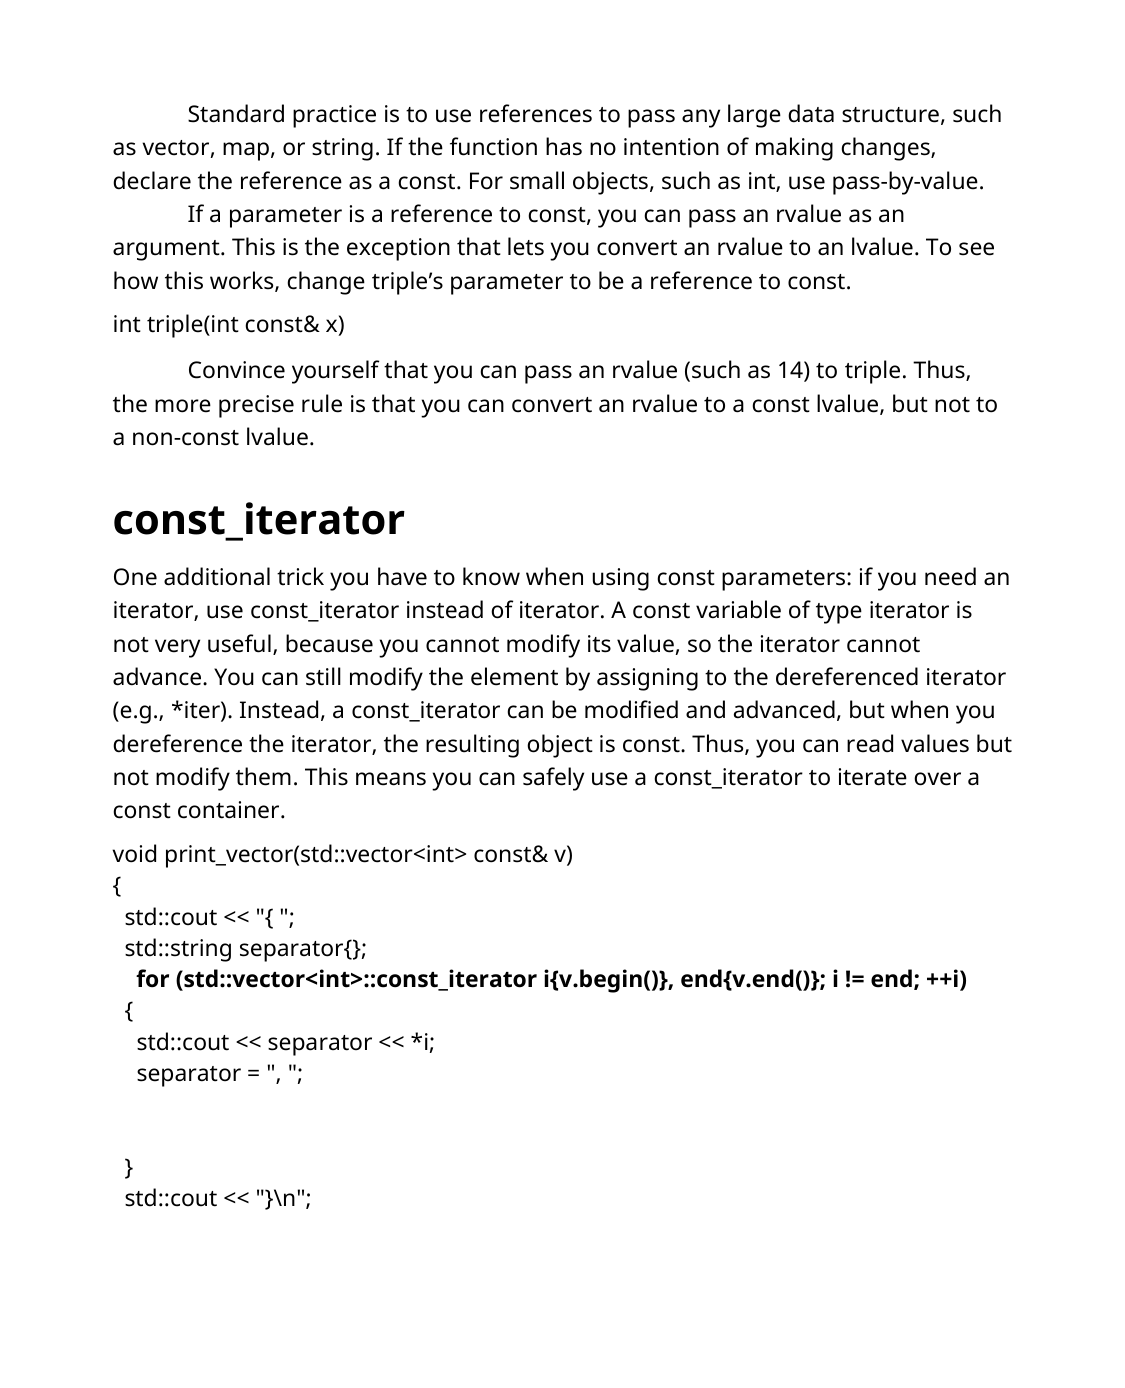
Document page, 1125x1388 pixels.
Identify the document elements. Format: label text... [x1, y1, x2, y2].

text std::cout << "{ "; [112, 901, 1012, 932]
text void print_vector(std::vector<int> const& v) [112, 838, 1012, 869]
text std::cout << separator << *i; [112, 1026, 1012, 1057]
text One additional trick you have to know when using const parameters: if you need an iterator, use const_iterator instead of iterator. A const variable of type iterator is not very useful, because you cannot modify its value, so the iterator cannot advance. You can still modify the element by assigning to the dereferenced iterator (e.g., *iter). Instead, a const_iterator can be modified and advanced, but when you dereference the iterator, the resulting object is const. Thus, you can read values but not modify them. This means you can safely use a const_iterator to iterate over a const container. [112, 559, 1012, 826]
text separator = ", "; [112, 1057, 1012, 1088]
text Standard practice is to use references to pass any large data structure, such as vector, map, or string. If the function has no intention of making changes, declare the reference as a const. For small objects, such as int, use pass-by-value. [112, 96, 1012, 196]
text { [112, 869, 1012, 901]
subtitle const_iterator [112, 490, 1012, 546]
text If a parameter is a reference to const, you can pass an rvalue as an argument. This is the exception that lets you convert an rvalue to an lvalue. To see how this works, change triple’s parameter to be a reference to const. [112, 196, 1012, 296]
text std::string separator{}; [112, 932, 1012, 963]
text for (std::vector<int>::const_iterator i{v.begin()}, end{v.end()}; i != end; ++i) [112, 963, 1012, 994]
text Convince yourself that you can pass an rvalue (such as 14) to triple. Thus, the more precise rule is that you can convert an rvalue to a const lvalue, but not to a non-const lvalue. [112, 352, 1012, 452]
text { [112, 994, 1012, 1026]
text std::cout << "}\n"; [112, 1182, 1012, 1213]
text int triple(int const& x) [112, 308, 1012, 340]
text } [112, 1151, 1012, 1182]
